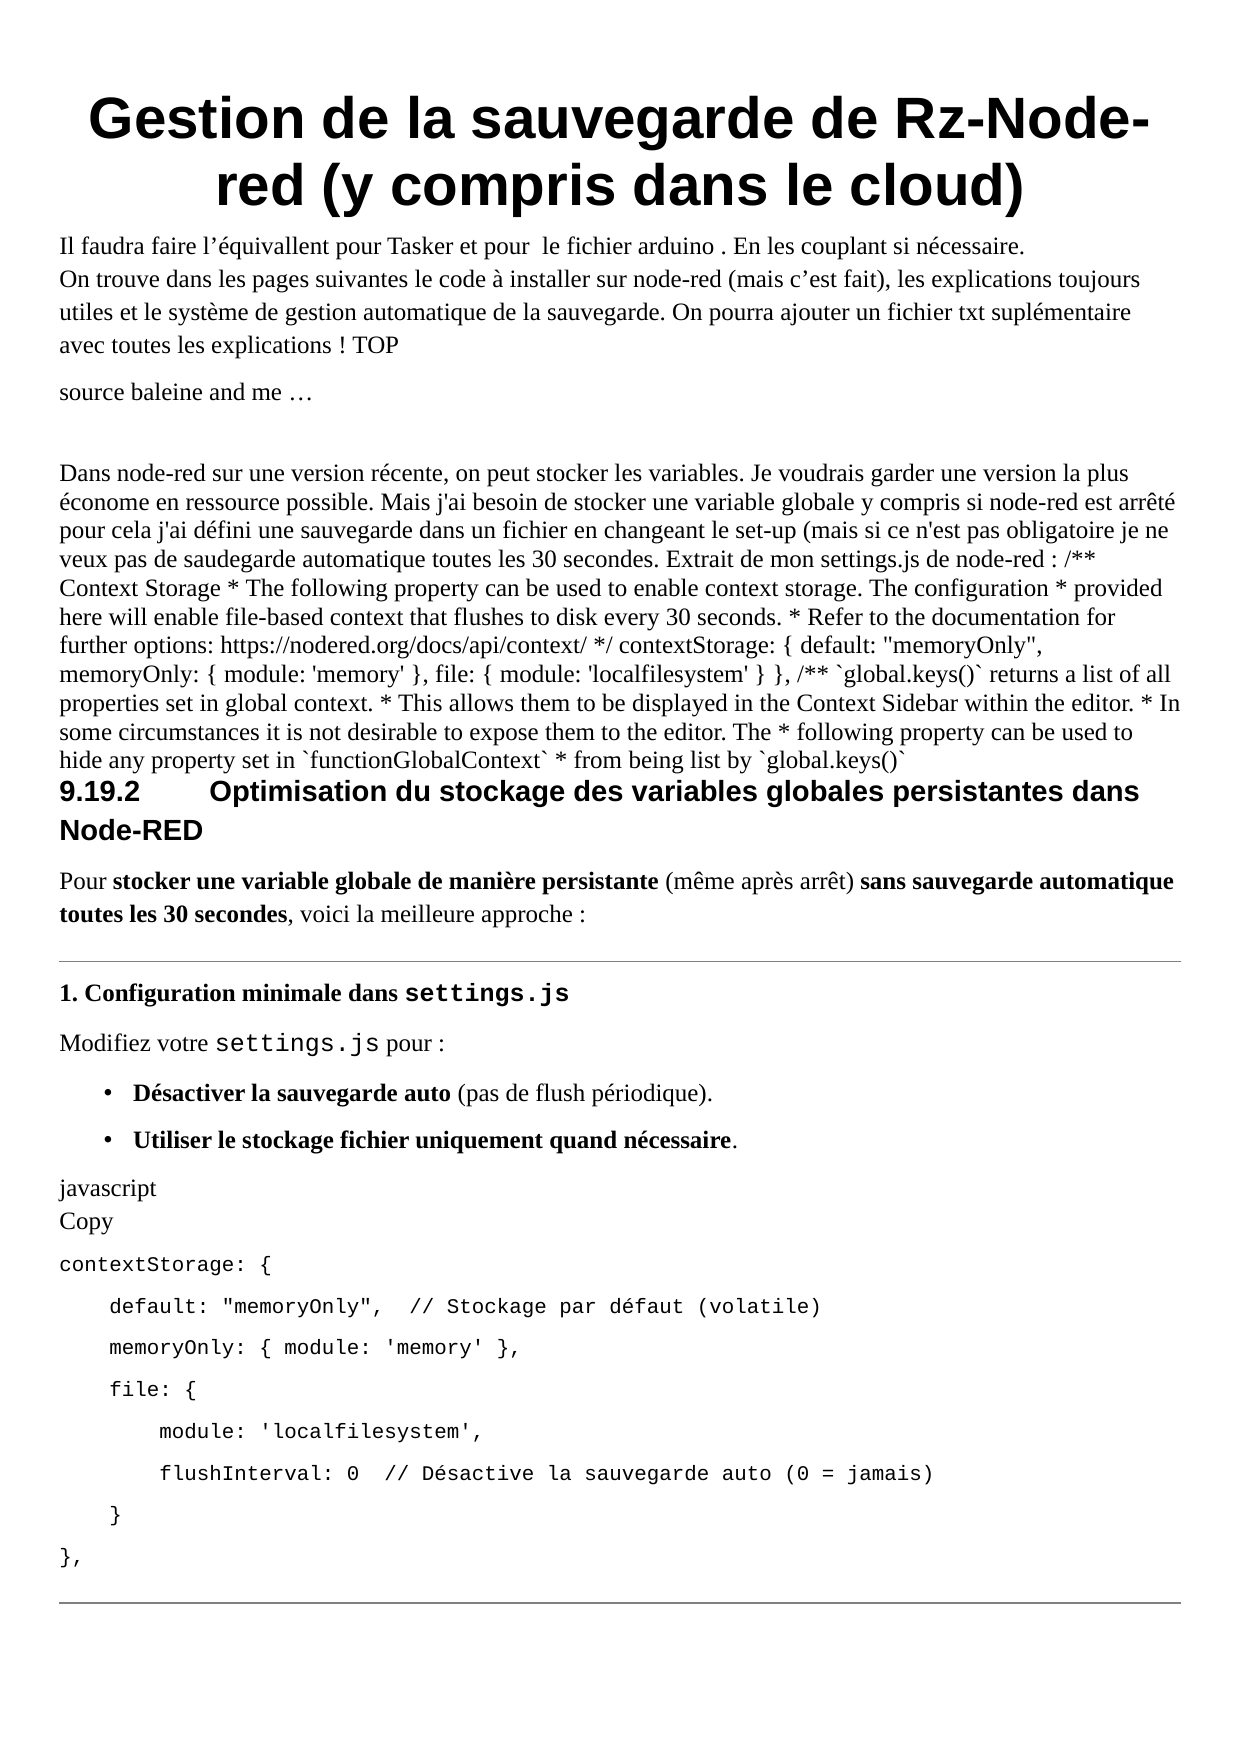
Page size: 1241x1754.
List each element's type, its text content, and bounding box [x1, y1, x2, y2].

subtitle Optimisation du stockage des variables globales persistantes dans Node-RED [59, 774, 1181, 846]
subtitle 1. Configuration minimale dans settings.js [59, 978, 1181, 1009]
text }, [59, 1546, 1181, 1570]
text Modifiez votre settings.js pour : [59, 1028, 1181, 1059]
title Gestion de la sauvegarde de Rz-Node-red (y compris dans le cloud) [59, 84, 1181, 218]
list Désactiver la sauvegarde auto (pas de flush périodique). [103, 1078, 1181, 1107]
text Copy [59, 1206, 1181, 1235]
text file: { [59, 1379, 1181, 1403]
text flushInterval: 0 // Désactive la sauvegarde auto (0 = jamais) [59, 1463, 1181, 1486]
text javascript [59, 1173, 1181, 1202]
text Dans node-red sur une version récente, on peut stocker les variables. Je voudrais garder une version la plus économe en ressource possible. Mais j'ai besoin de stocker une variable globale y compris si node-red est arrêté pour cela j'ai défini une sauvegarde dans un fichier en changeant le set-up (mais si ce n'est pas obligatoire je ne veux pas de saudegarde automatique toutes les 30 secondes. Extrait de mon settings.js de node-red : /** Context Storage * The following property can be used to enable context storage. The configuration * provided here will enable file-based context that flushes to disk every 30 seconds. * Refer to the documentation for further options: https://nodered.org/docs/api/context/ */ contextStorage: { default: "memoryOnly", memoryOnly: { module: 'memory' }, file: { module: 'localfilesystem' } }, /** `global.keys()` returns a list of all properties set in global context. * This allows them to be displayed in the Context Sidebar within the editor. * In some circumstances it is not desirable to expose them to the editor. The * following property can be used to hide any property set in `functionGlobalContext` * from being list by `global.keys()` [59, 458, 1181, 774]
text default: "memoryOnly", // Stockage par défaut (volatile) [59, 1296, 1181, 1319]
text module: 'localfilesystem', [59, 1421, 1181, 1444]
text Pour stocker une variable globale de manière persistante (même après arrêt) sans sauvegarde automatique toutes les 30 secondes, voici la meilleure approche : [59, 866, 1181, 928]
text source baleine and me … [59, 377, 1181, 439]
text memoryOnly: { module: 'memory' }, [59, 1337, 1181, 1361]
list Utiliser le stockage fichier uniquement quand nécessaire. [103, 1126, 1181, 1154]
text Il faudra faire l’équivallent pour Tasker et pour le fichier arduino . En les couplant si nécessaire. On trouve dans les pages suivantes le code à installer sur node-red (mais c’est fait), les explications toujours utiles et le système de gestion automatique de la sauvegarde. On pourra ajouter un fichier txt suplémentaire avec toutes les explications ! TOP [59, 231, 1181, 358]
text } [59, 1504, 1181, 1528]
text contextStorage: { [59, 1254, 1181, 1277]
